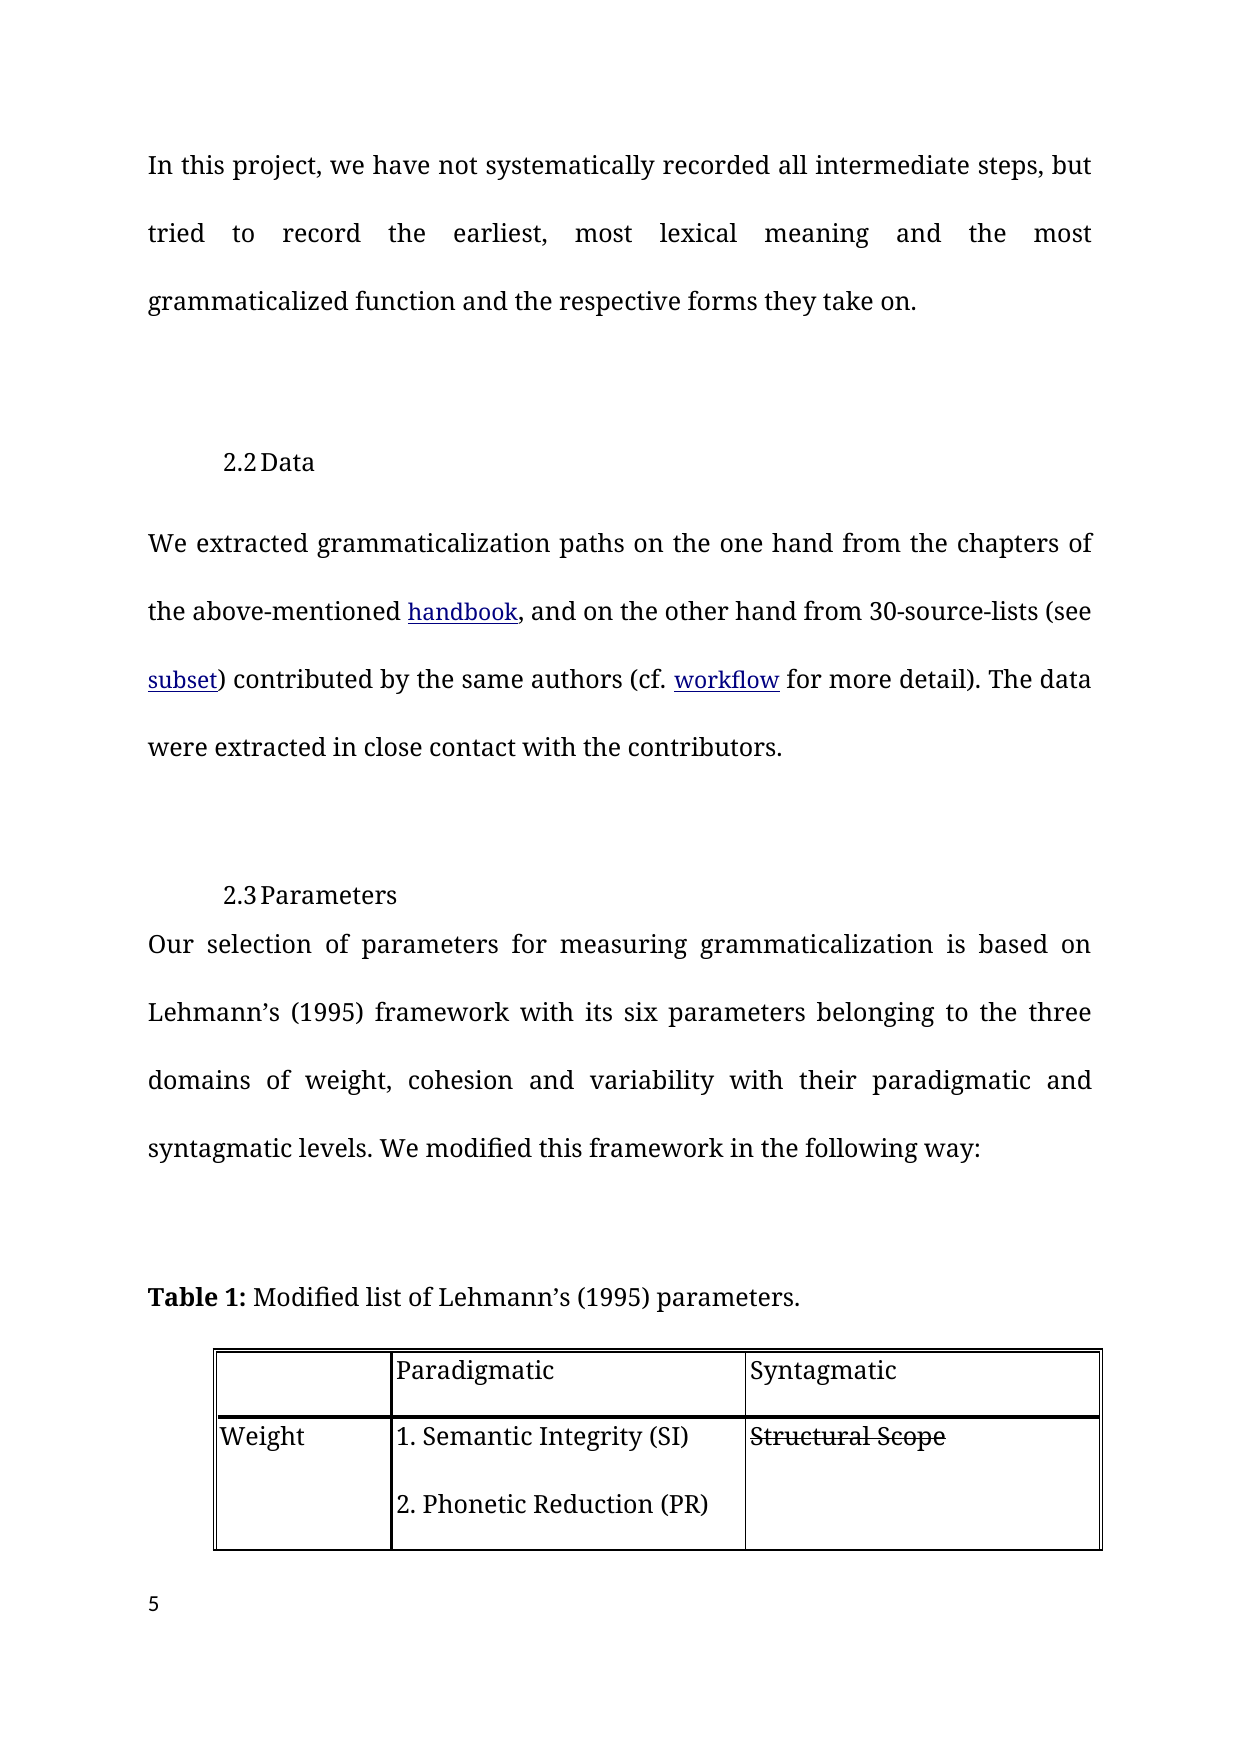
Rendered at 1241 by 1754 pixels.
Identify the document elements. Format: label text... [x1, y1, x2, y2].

subtitle Parameters [223, 877, 1093, 911]
subtitle Data [223, 445, 1093, 479]
table_cell Structural Scope [746, 1419, 1099, 1549]
text Our selection of parameters for measuring grammaticalization is based on Lehmann’s (1995) framework with its six parameters belonging to the three domains of weight, cohesion and variability with their paradigmatic and syntagmatic levels. We modified this framework in the following way: [148, 927, 1093, 1165]
table_header [217, 1353, 390, 1415]
text We extracted grammaticalization paths on the one hand from the chapters of the above-mentioned handbook, and on the other hand from 30-source-lists (see subset) contributed by the same authors (cf. workflow for more detail). The data were extracted in close contact with the contributors. [148, 526, 1093, 764]
table_cell Weight [217, 1416, 390, 1549]
text Table 1: Modified list of Lehmann’s (1995) parameters. [148, 1280, 1093, 1314]
table_header Syntagmatic [746, 1353, 1099, 1415]
table_header Paradigmatic [393, 1353, 745, 1415]
table_cell 1. Semantic Integrity (SI) 2. Phonetic Reduction (PR) [393, 1419, 745, 1549]
text In this project, we have not systematically recorded all intermediate steps, but tried to record the earliest, most lexical meaning and the most grammaticalized function and the respective forms they take on. [148, 148, 1093, 318]
